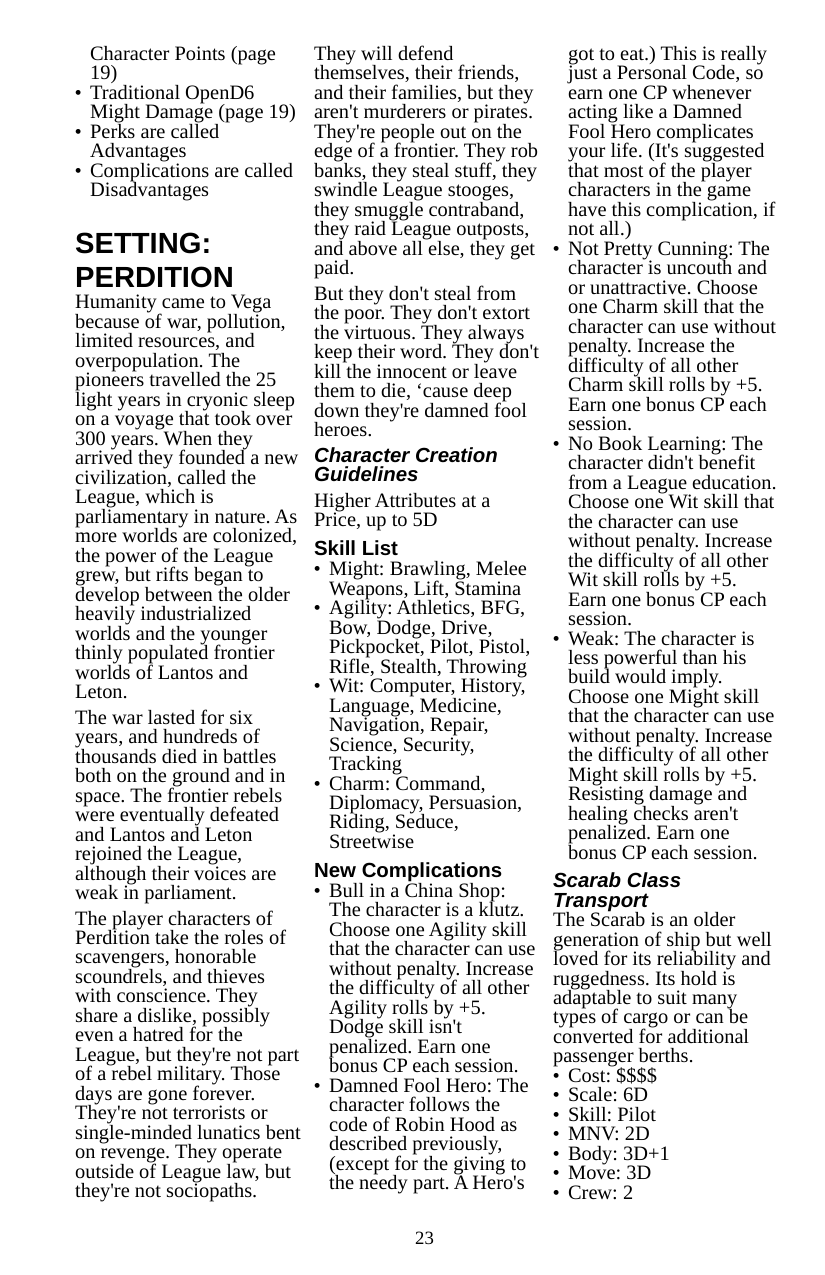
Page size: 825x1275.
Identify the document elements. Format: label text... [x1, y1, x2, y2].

list Cost: $$$$ [553, 1067, 780, 1086]
list MNV: 2D [553, 1125, 780, 1145]
text The Scarab is an older generation of ship but well loved for its reliability and ruggedness. Its hold is adaptable to suit many types of cargo or can be converted for additional passenger berths. [553, 911, 780, 1067]
list Agility: Athletics, BFG, Bow, Dodge, Drive, Pickpocket, Pilot, Pistol, Rifle, Stealth, Throwing [314, 599, 541, 677]
text The player characters of Perdition take the roles of scavengers, honorable scoundrels, and thieves with conscience. They share a dislike, possibly even a hatred for the League, but they're not part of a rebel military. Those days are gone forever. They're not terrorists or single-minded lunatics bent on revenge. They operate outside of League law, but they're not sociopaths. [75, 909, 302, 1202]
list Skill: Pilot [553, 1106, 780, 1125]
subtitle Scarab Class Transport [553, 872, 780, 911]
list No Book Learning: The character didn't benefit from a League education. Choose one Wit skill that the character can use without penalty. Increase the difficulty of all other Wit skill rolls by +5. Earn one bonus CP each session. [553, 434, 780, 629]
list Crew: 2 [553, 1184, 780, 1203]
list Perks are called Advantages [75, 123, 302, 162]
subtitle Skill List [314, 537, 541, 560]
list Scale: 6D [553, 1086, 780, 1106]
list Might: Brawling, Melee Weapons, Lift, Stamina [314, 560, 541, 599]
list Body: 3D+1 [553, 1145, 780, 1164]
text But they don't steal from the poor. They don't extort the virtuous. They always keep their word. They don't kill the innocent or leave them to die, ‘cause deep down they're damned fool heroes. [314, 285, 541, 441]
list Traditional OpenD6 Might Damage (page 19) [75, 84, 302, 123]
list Move: 3D [553, 1164, 780, 1184]
subtitle Character Creation Guidelines [314, 447, 541, 486]
list Bull in a China Shop: The character is a klutz. Choose one Agility skill that the character can use without penalty. Increase the difficulty of all other Agility rolls by +5. Dodge skill isn't penalized. Earn one bonus CP each session. [314, 882, 541, 1077]
text The war lasted for six years, and hundreds of thousands died in battles both on the ground and in space. The frontier rebels were eventually defeated and Lantos and Leton rejoined the League, although their voices are weak in parliament. [75, 708, 302, 903]
text Higher Attributes at a Price, up to 5D [314, 492, 541, 531]
subtitle New Complications [314, 858, 541, 882]
list Not Pretty Cunning: The character is uncouth and or unattractive. Choose one Charm skill that the character can use without penalty. Increase the difficulty of all other Charm skill rolls by +5. Earn one bonus CP each session. [553, 240, 780, 434]
text Humanity came to Vega because of war, pollution, limited resources, and overpopulation. The pioneers travelled the 25 light years in cryonic sleep on a voyage that took over 300 years. When they arrived they founded a new civilization, called the League, which is parliamentary in nature. As more worlds are colonized, the power of the League grew, but rifts began to develop between the older heavily industrialized worlds and the younger thinly populated frontier worlds of Lantos and Leton. [75, 293, 302, 702]
list Damned Fool Hero: The character follows the code of Robin Hood as described previously, (except for the giving to the needy part. A Hero's [314, 1077, 541, 1193]
text They will defend themselves, their friends, and their families, but they aren't murderers or pirates. They're people out on the edge of a frontier. They rob banks, they steal stuff, they swindle League stooges, they smuggle contraband, they raid League outposts, and above all else, they get paid. [314, 45, 541, 279]
list Charm: Command, Diplomacy, Persuasion, Riding, Seduce, Streetwise [314, 774, 541, 852]
list got to eat.) This is really just a Personal Code, so earn one CP whenever acting like a Damned Fool Hero complicates your life. (It's suggested that most of the player characters in the game have this complication, if not all.) [553, 45, 780, 240]
list Weak: The character is less powerful than his build would imply. Choose one Might skill that the character can use without penalty. Increase the difficulty of all other Might skill rolls by +5. Resisting damage and healing checks aren't penalized. Earn one bonus CP each session. [553, 629, 780, 863]
subtitle Setting: Perdition [75, 226, 302, 293]
list Character Points (page 19) [75, 45, 302, 84]
list Complications are called Disadvantages [75, 162, 302, 201]
list Wit: Computer, History, Language, Medicine, Navigation, Repair, Science, Security, Tracking [314, 677, 541, 774]
